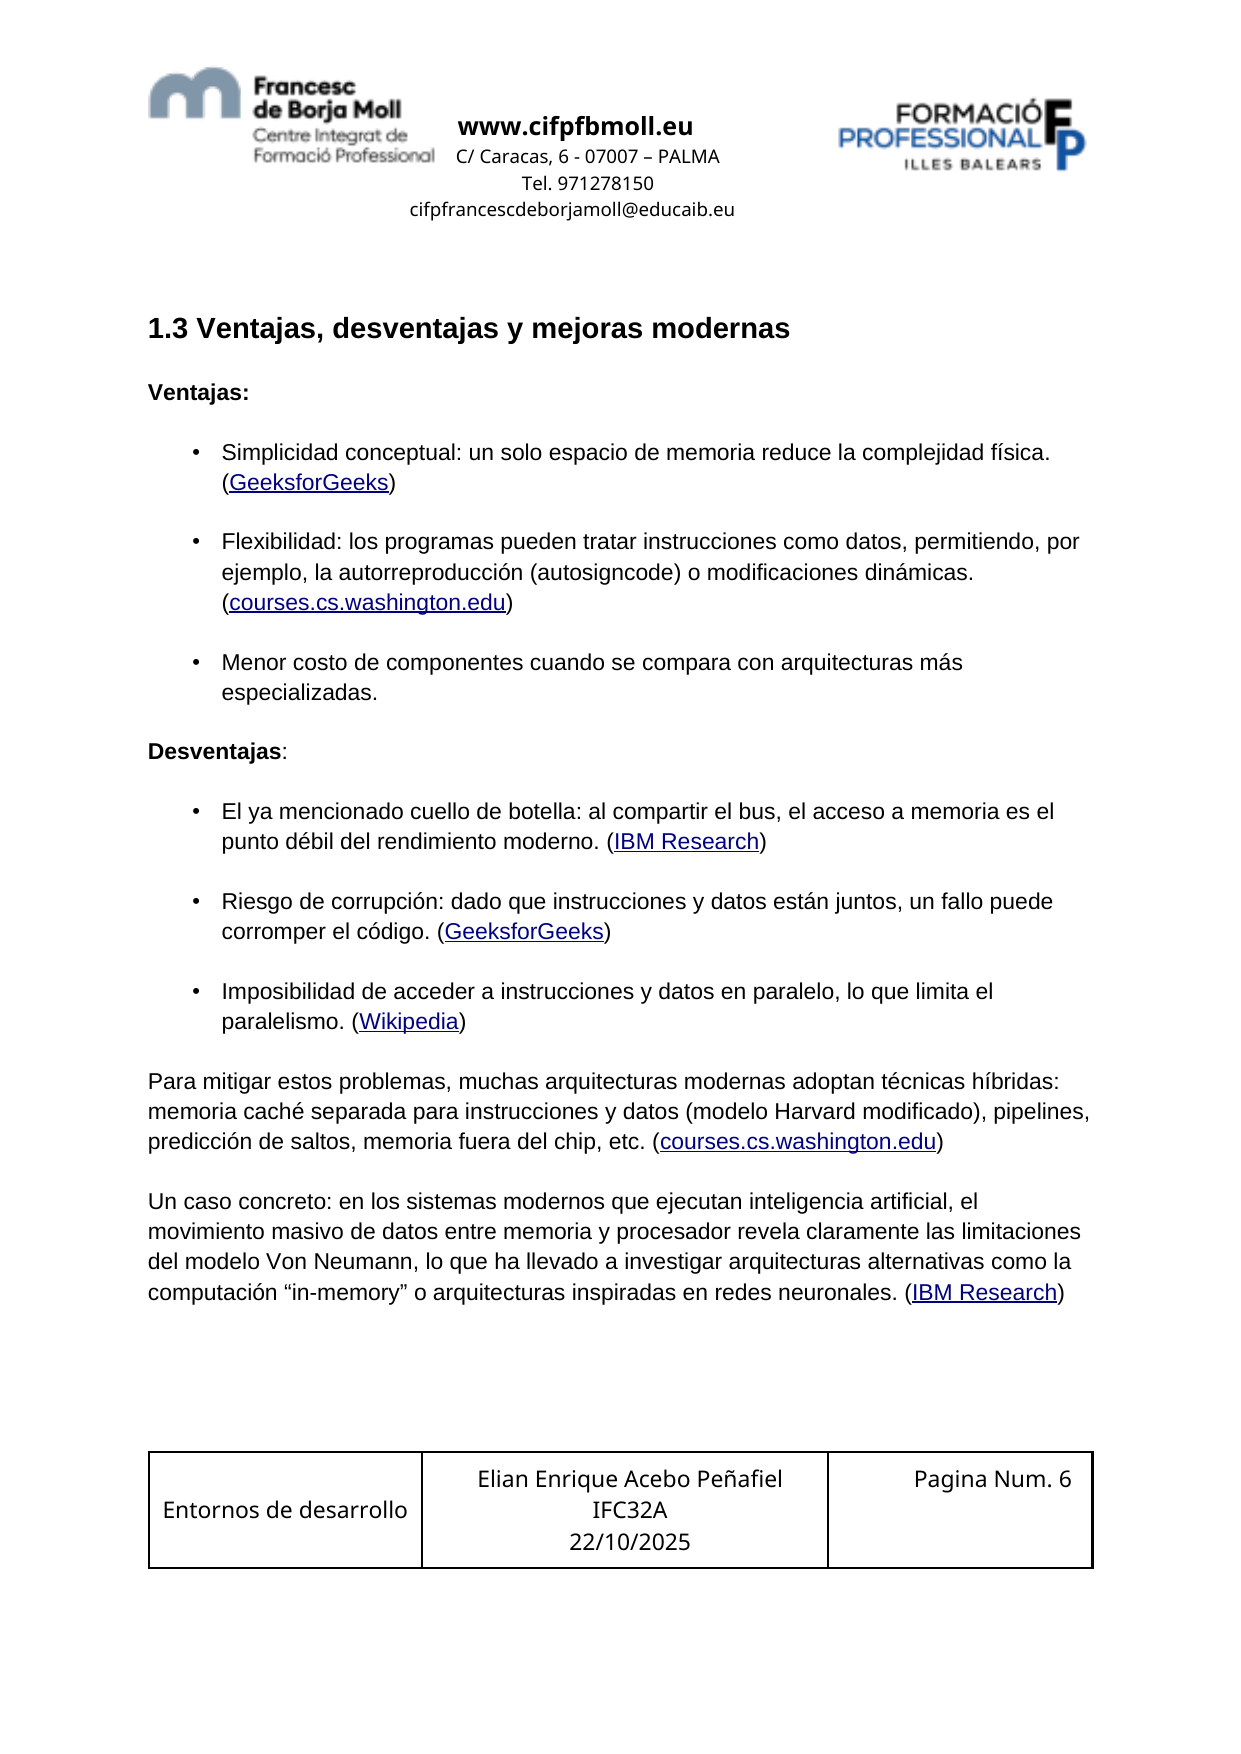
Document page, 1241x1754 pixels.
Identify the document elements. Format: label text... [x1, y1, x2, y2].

list Riesgo de corrupción: dado que instrucciones y datos están juntos, un fallo puede corromper el código. (GeeksforGeeks) [192, 888, 1093, 944]
list Menor costo de componentes cuando se compara con arquitecturas más especializadas. [192, 648, 1093, 705]
text Un caso concreto: en los sistemas modernos que ejecutan inteligencia artificial, el movimiento masivo de datos entre memoria y procesador revela claramente las limitaciones del modelo Von Neumann, lo que ha llevado a investigar arquitecturas alternativas como la computación “in-memory” o arquitecturas inspiradas en redes neuronales. (IBM Research) [148, 1188, 1093, 1305]
list Simplicidad conceptual: un solo espacio de memoria reduce la complejidad física. (GeeksforGeeks) [192, 438, 1093, 495]
text Para mitigar estos problemas, muchas arquitecturas modernas adoptan técnicas híbridas: memoria caché separada para instrucciones y datos (modelo Harvard modificado), pipelines, predicción de saltos, memoria fuera del chip, etc. (courses.cs.washington.edu) [148, 1068, 1093, 1154]
list Flexibilidad: los programas pueden tratar instrucciones como datos, permitiendo, por ejemplo, la autorreproducción (autosigncode) o modificaciones dinámicas. (courses.cs.washington.edu) [192, 528, 1093, 615]
list Imposibilidad de acceder a instrucciones y datos en paralelo, lo que limita el paralelismo. (Wikipedia) [192, 978, 1093, 1034]
picture [147, 64, 439, 169]
text Desventajas: [148, 738, 1093, 765]
subtitle 1.3 Ventajas, desventajas y mejoras modernas [148, 311, 1093, 344]
picture [833, 43, 1093, 227]
text Ventajas: [148, 379, 1093, 405]
list El ya mencionado cuello de botella: al compartir el bus, el acceso a memoria es el punto débil del rendimiento moderno. (IBM Research) [192, 798, 1093, 854]
